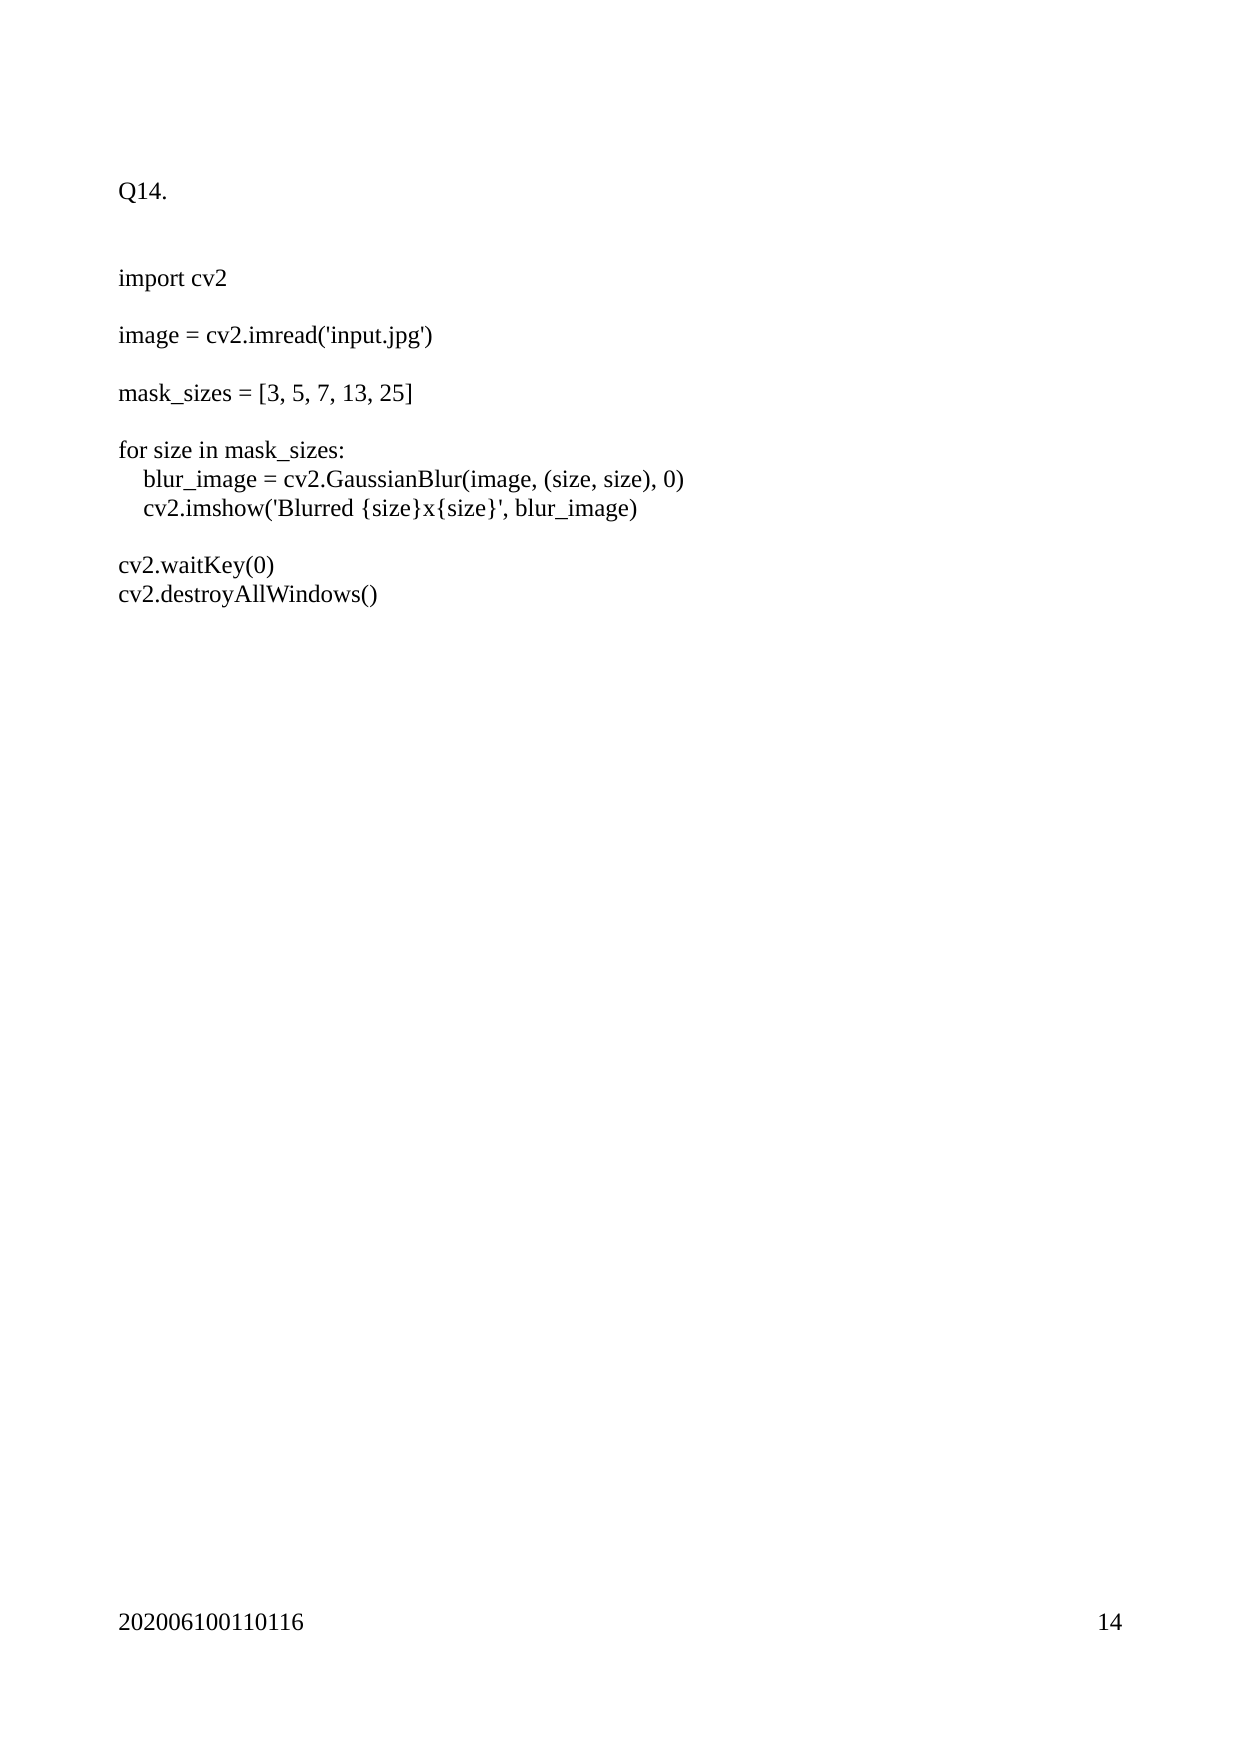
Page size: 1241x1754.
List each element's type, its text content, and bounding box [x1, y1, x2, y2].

text for size in mask_sizes: [118, 435, 1122, 464]
text blur_image = cv2.GaussianBlur(image, (size, size), 0) [118, 464, 1122, 493]
text cv2.waitKey(0) [118, 550, 1122, 579]
text import cv2 [118, 263, 1122, 291]
text cv2.imshow('Blurred {size}x{size}', blur_image) [118, 493, 1122, 521]
text Q14. [118, 176, 1122, 205]
text cv2.destroyAllWindows() [118, 579, 1122, 608]
text image = cv2.imread('input.jpg') [118, 320, 1122, 349]
text mask_sizes = [3, 5, 7, 13, 25] [118, 378, 1122, 406]
